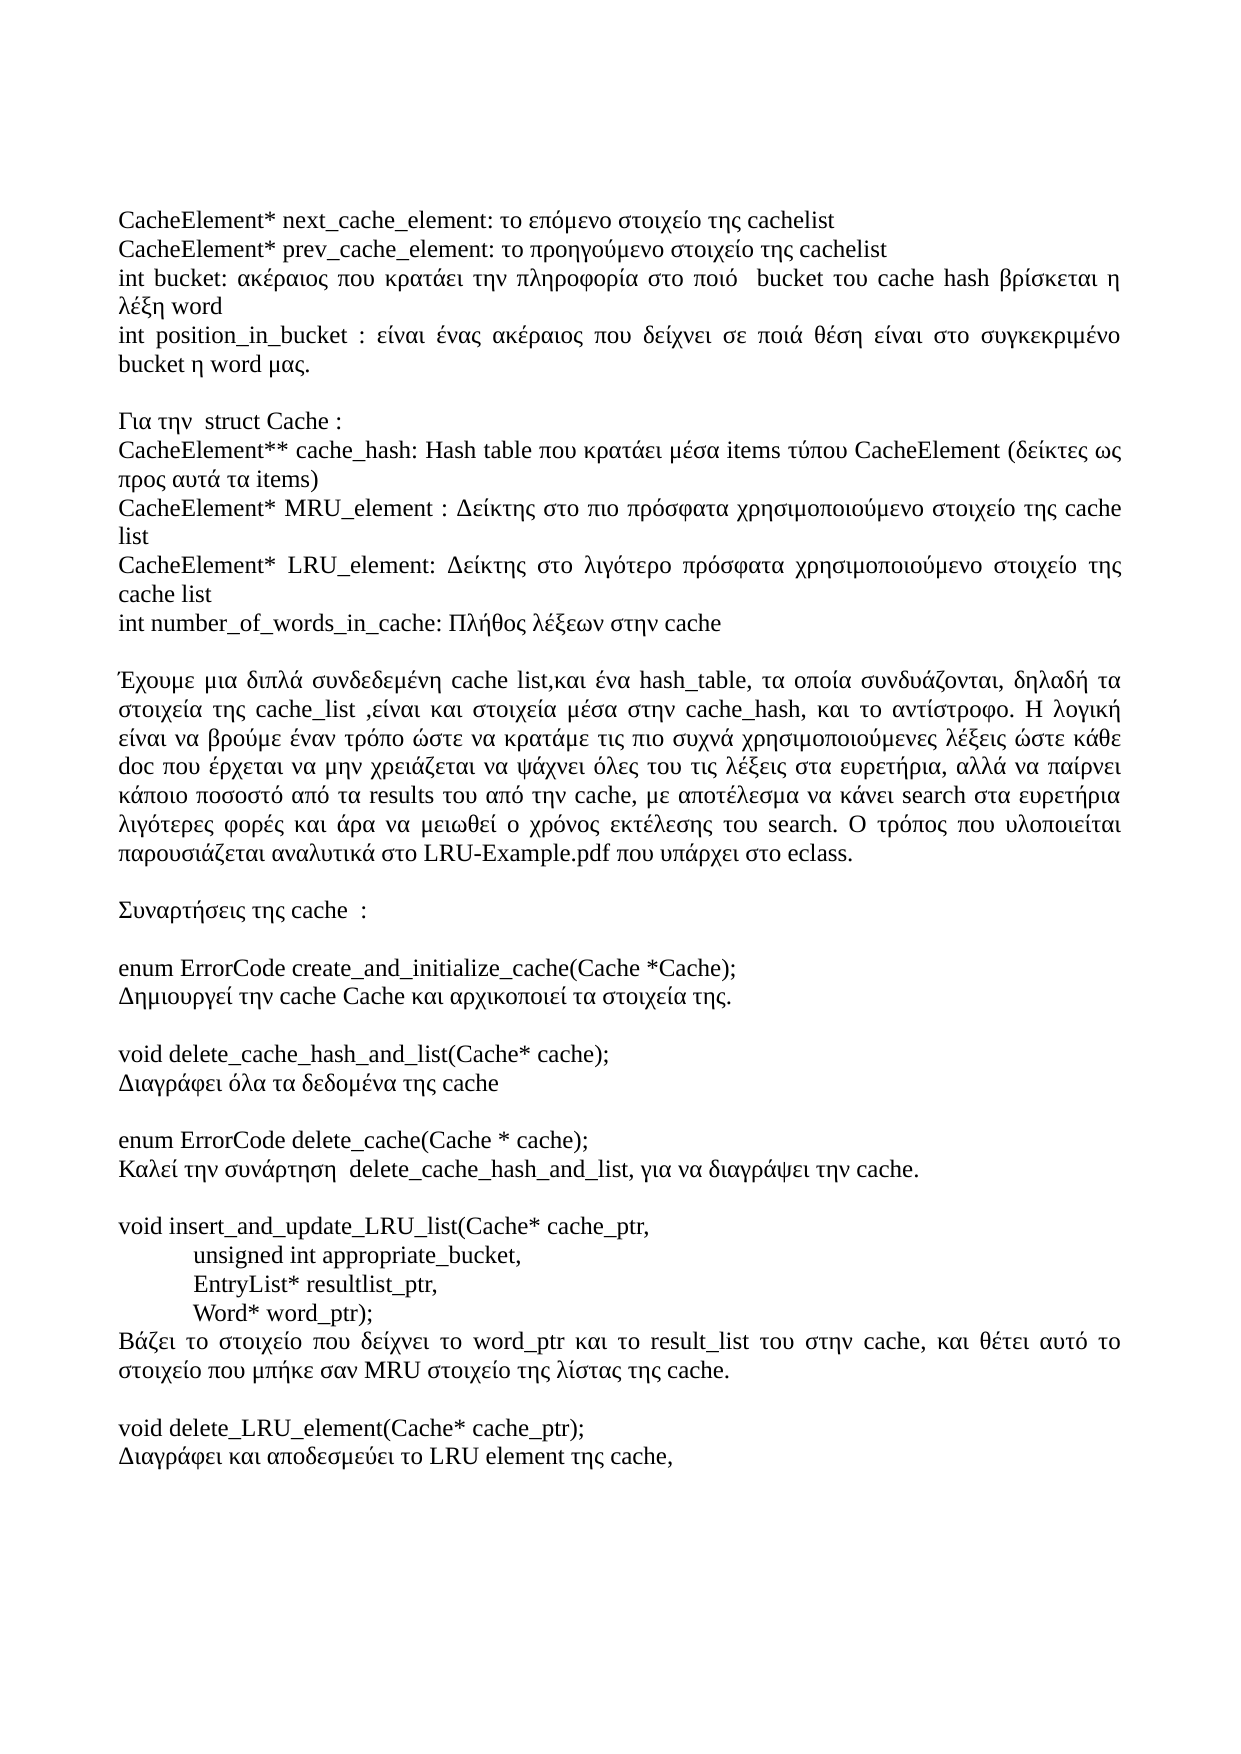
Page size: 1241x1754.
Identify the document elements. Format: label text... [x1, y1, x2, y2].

text int bucket: ακέραιος που κρατάει την πληροφορία στο ποιό bucket του cache hash βρίσκεται η λέξη word [118, 263, 1122, 320]
text Δημιουργεί την cache Cache και αρχικοποιεί τα στοιχεία της. [118, 981, 1122, 1010]
text void delete_cache_hash_and_list(Cache* cache); [118, 1039, 1122, 1068]
text Έχουμε μια διπλά συνδεδεμένη cache list,και ένα hash_table, τα οποία συνδυάζονται, δηλαδή τα στοιχεία της cache_list ,είναι και στοιχεία μέσα στην cache_hash, και το αντίστροφο. H λογική είναι να βρούμε έναν τρόπο ώστε να κρατάμε τις πιο συχνά χρησιμοποιούμενες λέξεις ώστε κάθε doc που έρχεται να μην χρειάζεται να ψάχνει όλες του τις λέξεις στα ευρετήρια, αλλά να παίρνει κάποιο ποσοστό από τα results του από την cache, με αποτέλεσμα να κάνει search στα ευρετήρια λιγότερες φορές και άρα να μειωθεί ο χρόνος εκτέλεσης του search. O τρόπος που υλοποιείται παρουσιάζεται αναλυτικά στο LRU-Example.pdf που υπάρχει στο eclass. [118, 665, 1122, 866]
text Καλεί την συνάρτηση delete_cache_hash_and_list, για να διαγράψει την cache. [118, 1154, 1122, 1183]
text Συναρτήσεις της cache : [118, 895, 1122, 924]
text int position_in_bucket : είναι ένας ακέραιος που δείχνει σε ποιά θέση είναι στο συγκεκριμένο bucket η word μας. [118, 320, 1122, 378]
text enum ErrorCode delete_cache(Cache * cache); [118, 1125, 1122, 1154]
text unsigned int appropriate_bucket, [118, 1240, 1122, 1269]
text void insert_and_update_LRU_list(Cache* cache_ptr, [118, 1211, 1122, 1240]
text Για την struct Cache : [118, 406, 1122, 435]
text void delete_LRU_element(Cache* cache_ptr); [118, 1413, 1122, 1441]
text CacheElement* next_cache_element: το επόμενο στοιχείο της cachelist [118, 205, 1122, 234]
text CacheElement* prev_cache_element: το προηγούμενο στοιχείο της cachelist [118, 234, 1122, 263]
text Διαγράφει και αποδεσμεύει το LRU element της cache, [118, 1441, 1122, 1470]
text CacheElement* LRU_element: Δείκτης στο λιγότερο πρόσφατα χρησιμοποιούμενο στοιχείο της cache list [118, 550, 1122, 608]
text Βάζει το στοιχείο που δείχνει το word_ptr και το result_list του στην cache, και θέτει αυτό το στοιχείο που μπήκε σαν MRU στοιχείο της λίστας της cache. [118, 1326, 1122, 1384]
text EntryList* resultlist_ptr, [118, 1269, 1122, 1298]
text CacheElement* MRU_element : Δείκτης στο πιο πρόσφατα χρησιμοποιούμενο στοιχείο της cache list [118, 493, 1122, 550]
text int number_of_words_in_cache: Πλήθος λέξεων στην cache [118, 608, 1122, 636]
text CacheElement** cache_hash: Hash table που κρατάει μέσα items τύπου CacheElement (δείκτες ως προς αυτά τα items) [118, 435, 1122, 493]
text Word* word_ptr); [118, 1298, 1122, 1326]
text enum ErrorCode create_and_initialize_cache(Cache *Cache); [118, 953, 1122, 981]
text Διαγράφει όλα τα δεδομένα της cache [118, 1068, 1122, 1096]
